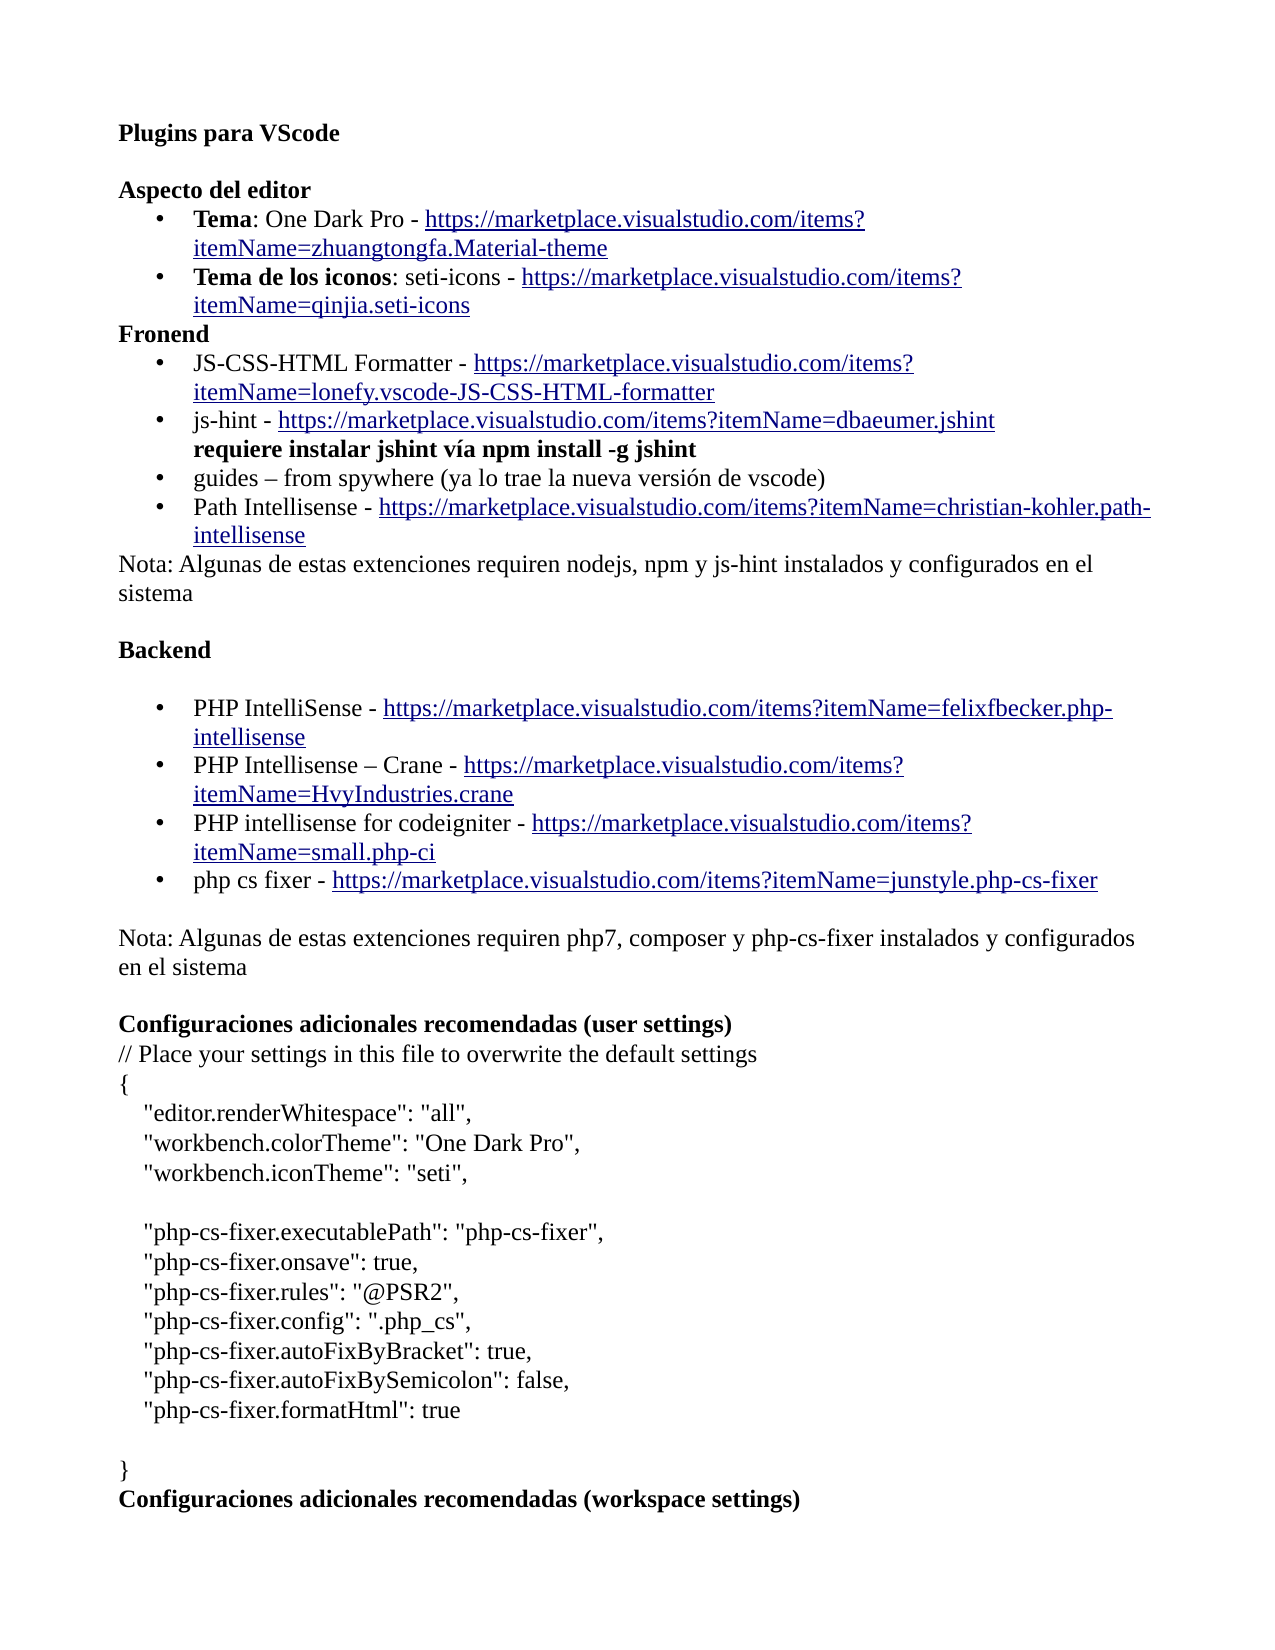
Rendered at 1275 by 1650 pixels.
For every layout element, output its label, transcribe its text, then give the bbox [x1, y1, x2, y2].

text "php-cs-fixer.config": ".php_cs", [118, 1305, 1157, 1335]
text Fronend [118, 319, 1157, 348]
list PHP IntelliSense - https://marketplace.visualstudio.com/items?itemName=felixfbecker.php-intellisense [156, 693, 1157, 751]
text "php-cs-fixer.rules": "@PSR2", [118, 1276, 1157, 1305]
list PHP intellisense for codeigniter - https://marketplace.visualstudio.com/items?itemName=small.php-ci [156, 808, 1157, 866]
text Nota: Algunas de estas extenciones requiren nodejs, npm y js-hint instalados y configurados en el sistema [118, 549, 1157, 607]
text "php-cs-fixer.autoFixBySemicolon": false, [118, 1365, 1157, 1394]
text "php-cs-fixer.executablePath": "php-cs-fixer", [118, 1216, 1157, 1246]
list Tema: One Dark Pro - https://marketplace.visualstudio.com/items?itemName=zhuangtongfa.Material-theme [156, 204, 1157, 262]
text "php-cs-fixer.onsave": true, [118, 1246, 1157, 1276]
list js-hint - https://marketplace.visualstudio.com/items?itemName=dbaeumer.jshint [156, 406, 1157, 434]
list PHP Intellisense – Crane - https://marketplace.visualstudio.com/items?itemName=HvyIndustries.crane [156, 751, 1157, 808]
text Configuraciones adicionales recomendadas (user settings) [118, 1009, 1157, 1038]
list Tema de los iconos: seti-icons - https://marketplace.visualstudio.com/items?itemName=qinjia.seti-icons [156, 262, 1157, 319]
text Plugins para VScode [118, 118, 1157, 147]
text Nota: Algunas de estas extenciones requiren php7, composer y php-cs-fixer instalados y configurados en el sistema [118, 923, 1157, 981]
text { [118, 1068, 1157, 1097]
text "workbench.iconTheme": "seti", [118, 1157, 1157, 1187]
text "editor.renderWhitespace": "all", [118, 1097, 1157, 1127]
text Backend [118, 636, 1157, 664]
list JS-CSS-HTML Formatter - https://marketplace.visualstudio.com/items?itemName=lonefy.vscode-JS-CSS-HTML-formatter [156, 348, 1157, 406]
text } [118, 1454, 1157, 1483]
text // Place your settings in this file to overwrite the default settings [118, 1038, 1157, 1068]
text "workbench.colorTheme": "One Dark Pro", [118, 1127, 1157, 1157]
text Configuraciones adicionales recomendadas (workspace settings) [118, 1483, 1157, 1513]
list guides – from spywhere (ya lo trae la nueva versión de vscode) [156, 463, 1157, 492]
list Path Intellisense - https://marketplace.visualstudio.com/items?itemName=christian-kohler.path-intellisense [156, 492, 1157, 549]
text Aspecto del editor [118, 176, 1157, 204]
list php cs fixer - https://marketplace.visualstudio.com/items?itemName=junstyle.php-cs-fixer [156, 866, 1157, 894]
list requiere instalar jshint vía npm install -g jshint [156, 434, 1157, 463]
text "php-cs-fixer.autoFixByBracket": true, [118, 1335, 1157, 1365]
text "php-cs-fixer.formatHtml": true [118, 1394, 1157, 1424]
